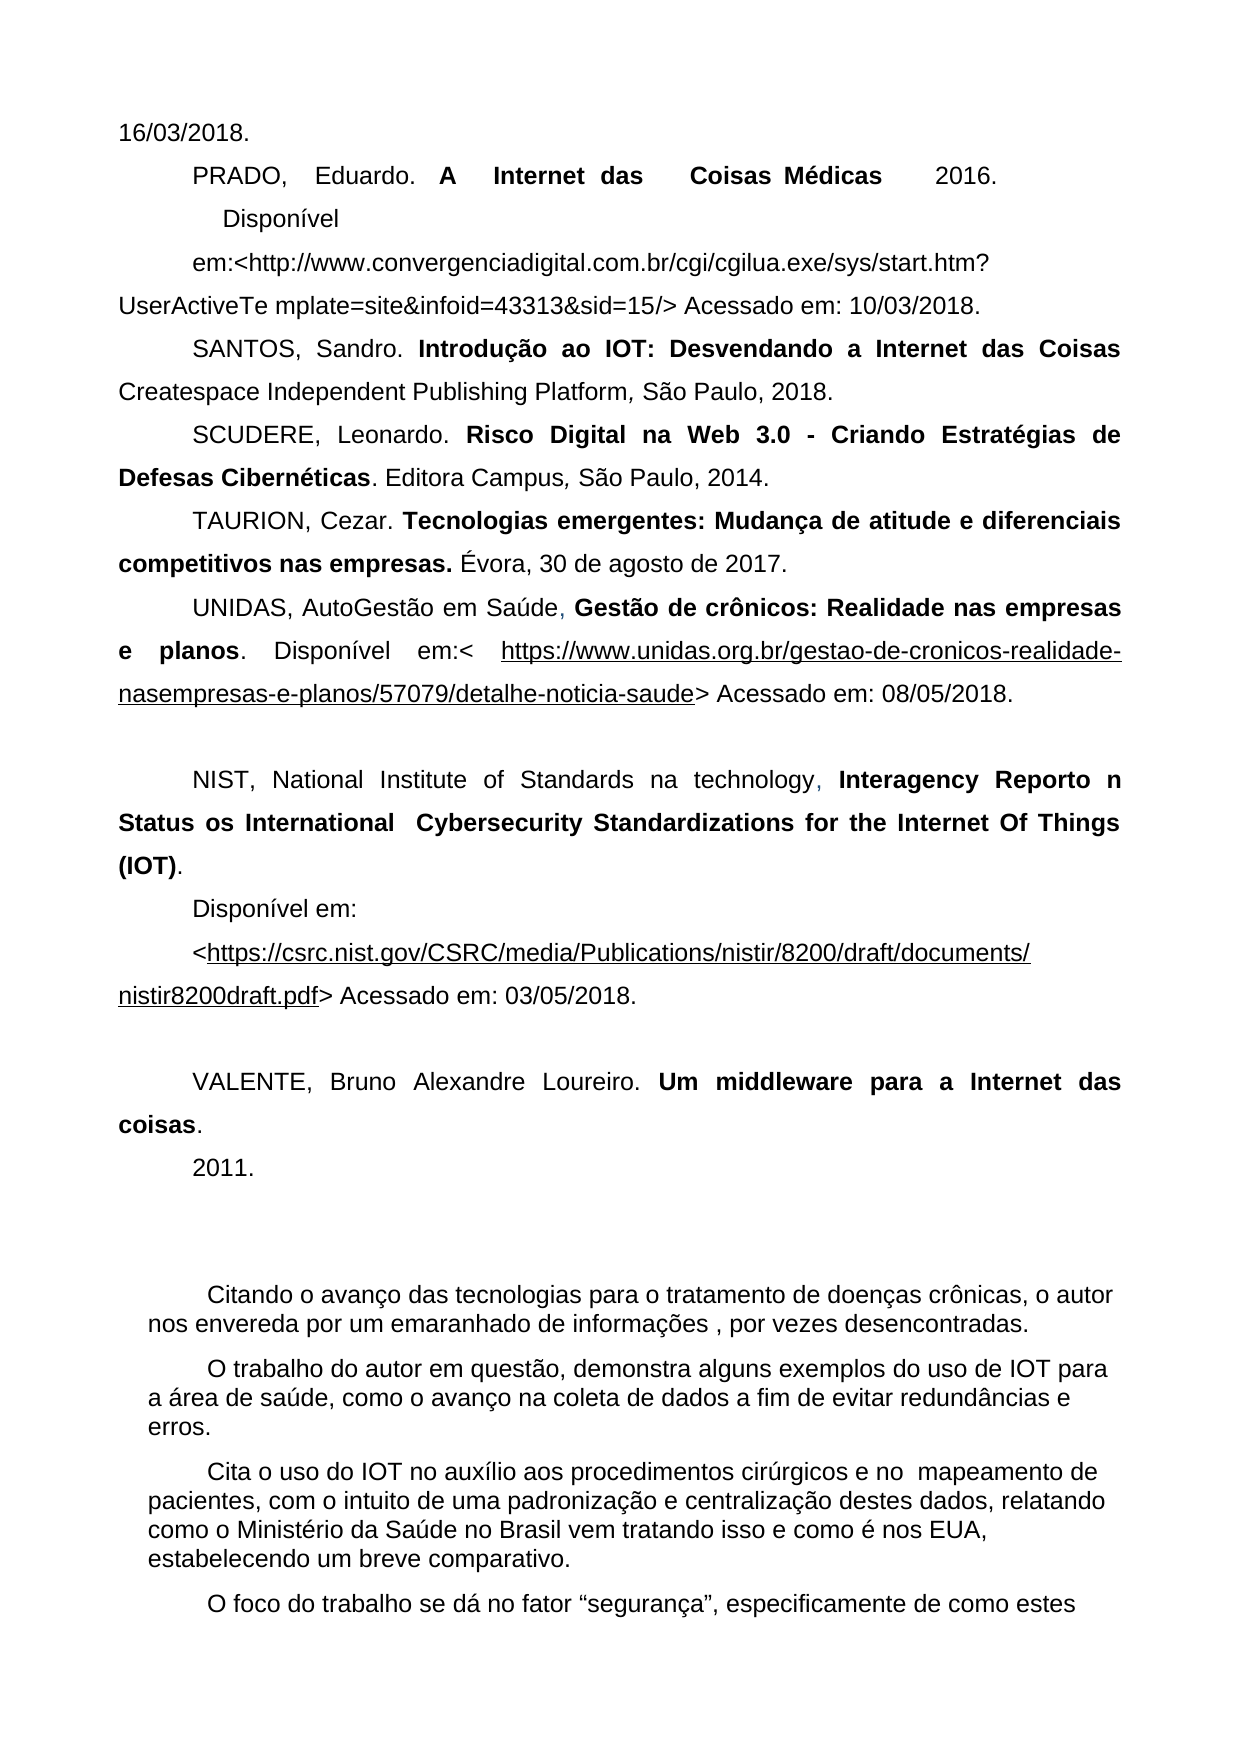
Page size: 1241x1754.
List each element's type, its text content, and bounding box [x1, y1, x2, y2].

text O foco do trabalho se dá no fator “segurança”, especificamente de como estes [148, 1589, 1122, 1618]
text UNIDAS, AutoGestão em Saúde, Gestão de crônicos: Realidade nas empresas e planos. Disponível em:< https://www.unidas.org.br/gestao-de-cronicos-realidade-nasempresas-e-planos/57079/detalhe-noticia-saude> Acessado em: 08/05/2018. [118, 592, 1122, 707]
text VALENTE, Bruno Alexandre Loureiro. Um middleware para a Internet das coisas. [118, 1067, 1122, 1139]
text PRADO, Eduardo. A Internet das Coisas Médicas 2016. Disponível [118, 161, 1122, 233]
text 2011. [118, 1153, 1122, 1182]
text NIST, National Institute of Standards na technology, Interagency Reporto n Status os International Cybersecurity Standardizations for the Internet Of Things (IOT). [118, 765, 1122, 880]
text em:<http://www.convergenciadigital.com.br/cgi/cgilua.exe/sys/start.htm?UserActiveTe mplate=site&infoid=43313&sid=15/> Acessado em: 10/03/2018. [118, 247, 1122, 319]
text SCUDERE, Leonardo. Risco Digital na Web 3.0 - Criando Estratégias de Defesas Cibernéticas. Editora Campus, São Paulo, 2014. [118, 420, 1122, 492]
text O trabalho do autor em questão, demonstra alguns exemplos do uso de IOT para a área de saúde, como o avanço na coleta de dados a fim de evitar redundâncias e erros. [148, 1354, 1122, 1441]
text Disponível em: [118, 894, 1122, 923]
text <https://csrc.nist.gov/CSRC/media/Publications/nistir/8200/draft/documents/nistir8200draft.pdf> Acessado em: 03/05/2018. [118, 937, 1122, 1009]
text 16/03/2018. [118, 118, 1122, 147]
text Citando o avanço das tecnologias para o tratamento de doenças crônicas, o autor nos envereda por um emaranhado de informações , por vezes desencontradas. [148, 1280, 1122, 1338]
text TAURION, Cezar. Tecnologias emergentes: Mudança de atitude e diferenciais competitivos nas empresas. Évora, 30 de agosto de 2017. [118, 506, 1122, 578]
text SANTOS, Sandro. Introdução ao IOT: Desvendando a Internet das Coisas Createspace Independent Publishing Platform, São Paulo, 2018. [118, 334, 1122, 406]
text Cita o uso do IOT no auxílio aos procedimentos cirúrgicos e no mapeamento de pacientes, com o intuito de uma padronização e centralização destes dados, relatando como o Ministério da Saúde no Brasil vem tratando isso e como é nos EUA, estabelecendo um breve comparativo. [148, 1457, 1122, 1572]
